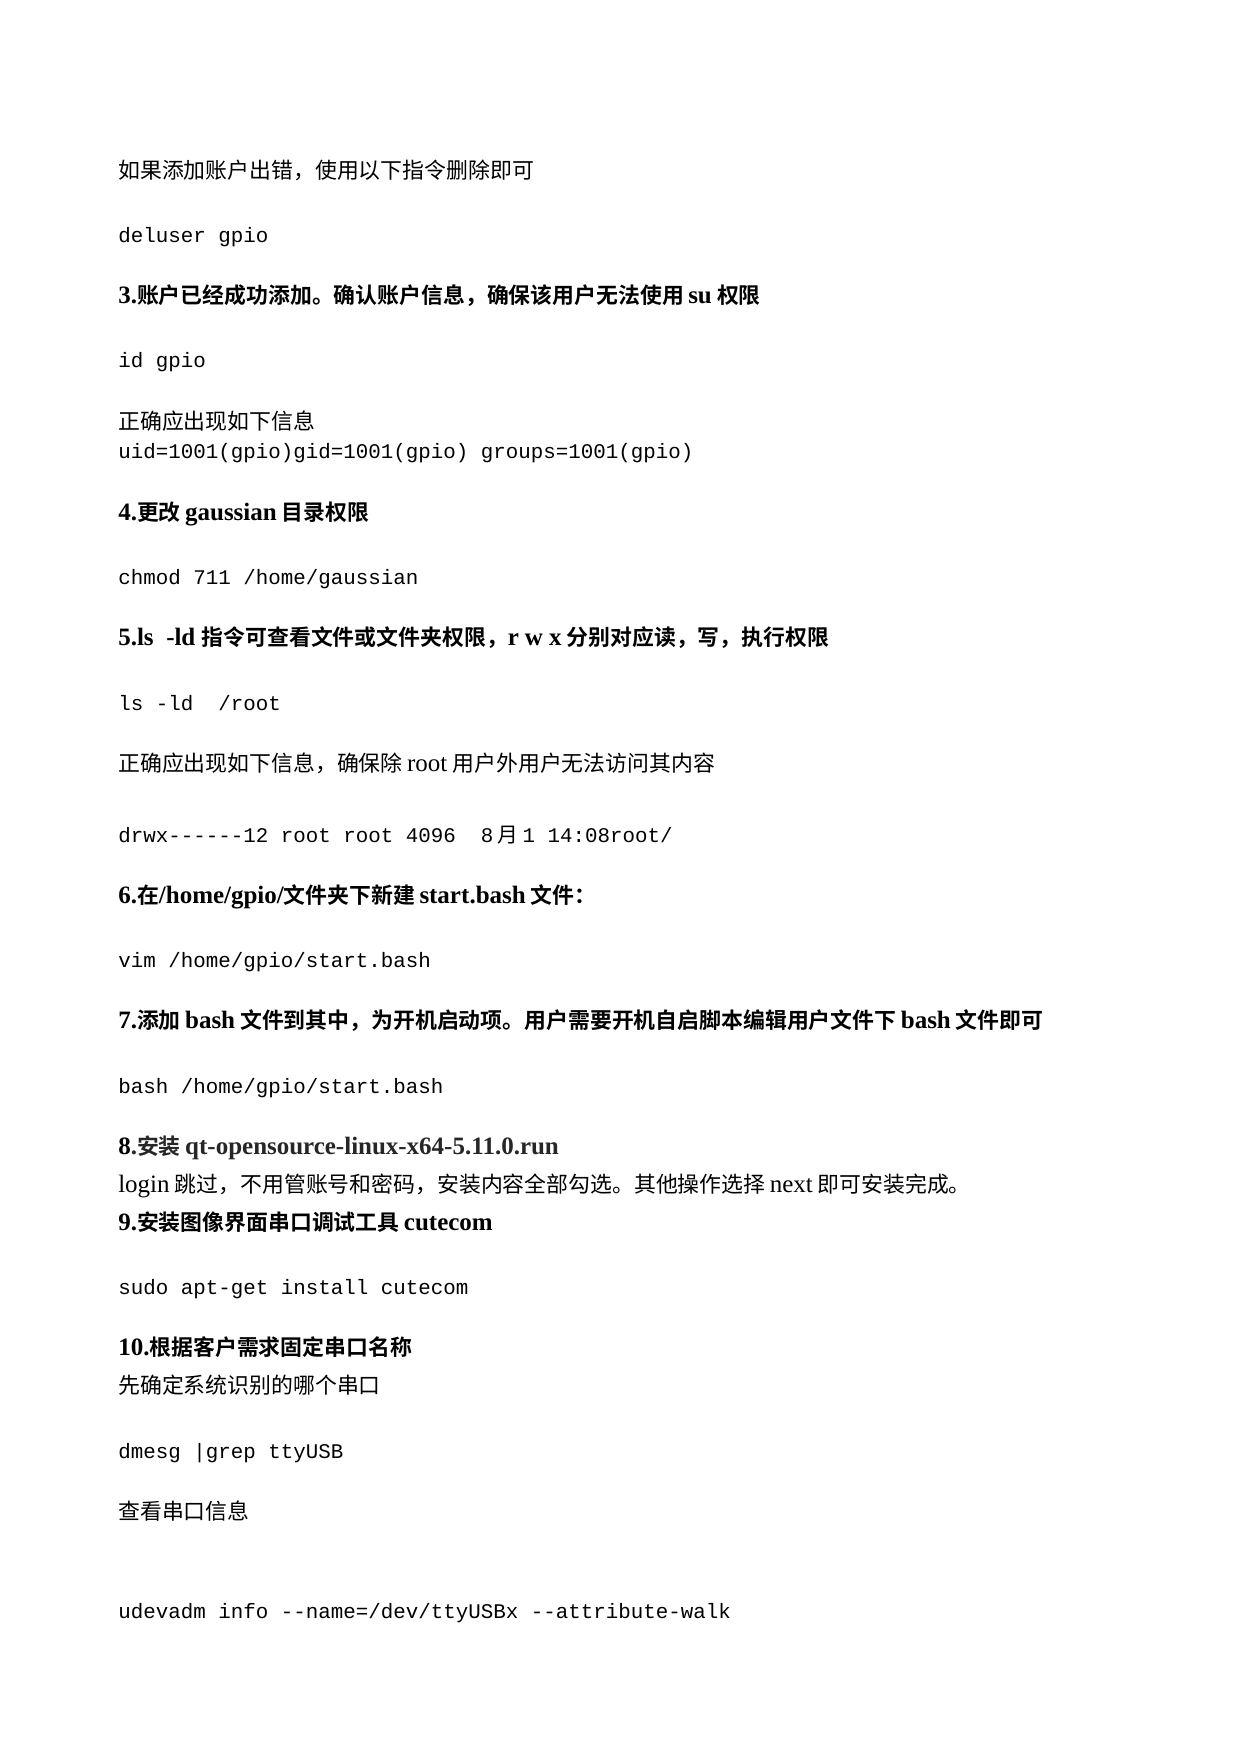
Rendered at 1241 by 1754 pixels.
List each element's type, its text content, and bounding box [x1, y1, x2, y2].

text 10.根据客户需求固定串口名称 [118, 1330, 1122, 1362]
text 正确应出现如下信息，确保除root用户外用户无法访问其内容 [118, 746, 1122, 777]
text 5.ls -ld 指令可查看文件或文件夹权限，r w x分别对应读，写，执行权限 [118, 620, 1122, 652]
text 4.更改gaussian目录权限 [118, 495, 1122, 526]
text dmesg |grep ttyUSB [118, 1441, 1122, 1464]
text bash /home/gpio/start.bash [118, 1076, 1122, 1099]
text 先确定系统识别的哪个串口 [118, 1368, 1122, 1400]
text deluser gpio [118, 225, 1122, 249]
text vim /home/gpio/start.bash [118, 950, 1122, 974]
text ls -ld /root [118, 693, 1122, 716]
text chmod 711 /home/gaussian [118, 567, 1122, 591]
text id gpio [118, 351, 1122, 374]
text 正确应出现如下信息 [118, 404, 1122, 435]
text 7.添加bash文件到其中，为开机启动项。用户需要开机自启脚本编辑用户文件下bash文件即可 [118, 1003, 1122, 1035]
text drwx------12 root root 4096 8月1 14:08root/ [118, 818, 1122, 848]
text 如果添加账户出错，使用以下指令删除即可 [118, 153, 1122, 184]
text sudo apt-get install cutecom [118, 1277, 1122, 1301]
text 6.在/home/gpio/文件夹下新建start.bash文件： [118, 878, 1122, 910]
text 3.账户已经成功添加。确认账户信息，确保该用户无法使用su权限 [118, 278, 1122, 310]
text uid=1001(gpio)gid=1001(gpio) groups=1001(gpio) [118, 442, 1122, 465]
text 查看串口信息 [118, 1494, 1122, 1526]
text 9.安装图像界面串口调试工具cutecom [118, 1205, 1122, 1237]
text login跳过，不用管账号和密码，安装内容全部勾选。其他操作选择next即可安装完成。 [118, 1167, 1122, 1199]
text 8.安装qt-opensource-linux-x64-5.11.0.run [118, 1129, 1122, 1161]
text udevadm info --name=/dev/ttyUSBx --attribute-walk [118, 1601, 1122, 1624]
